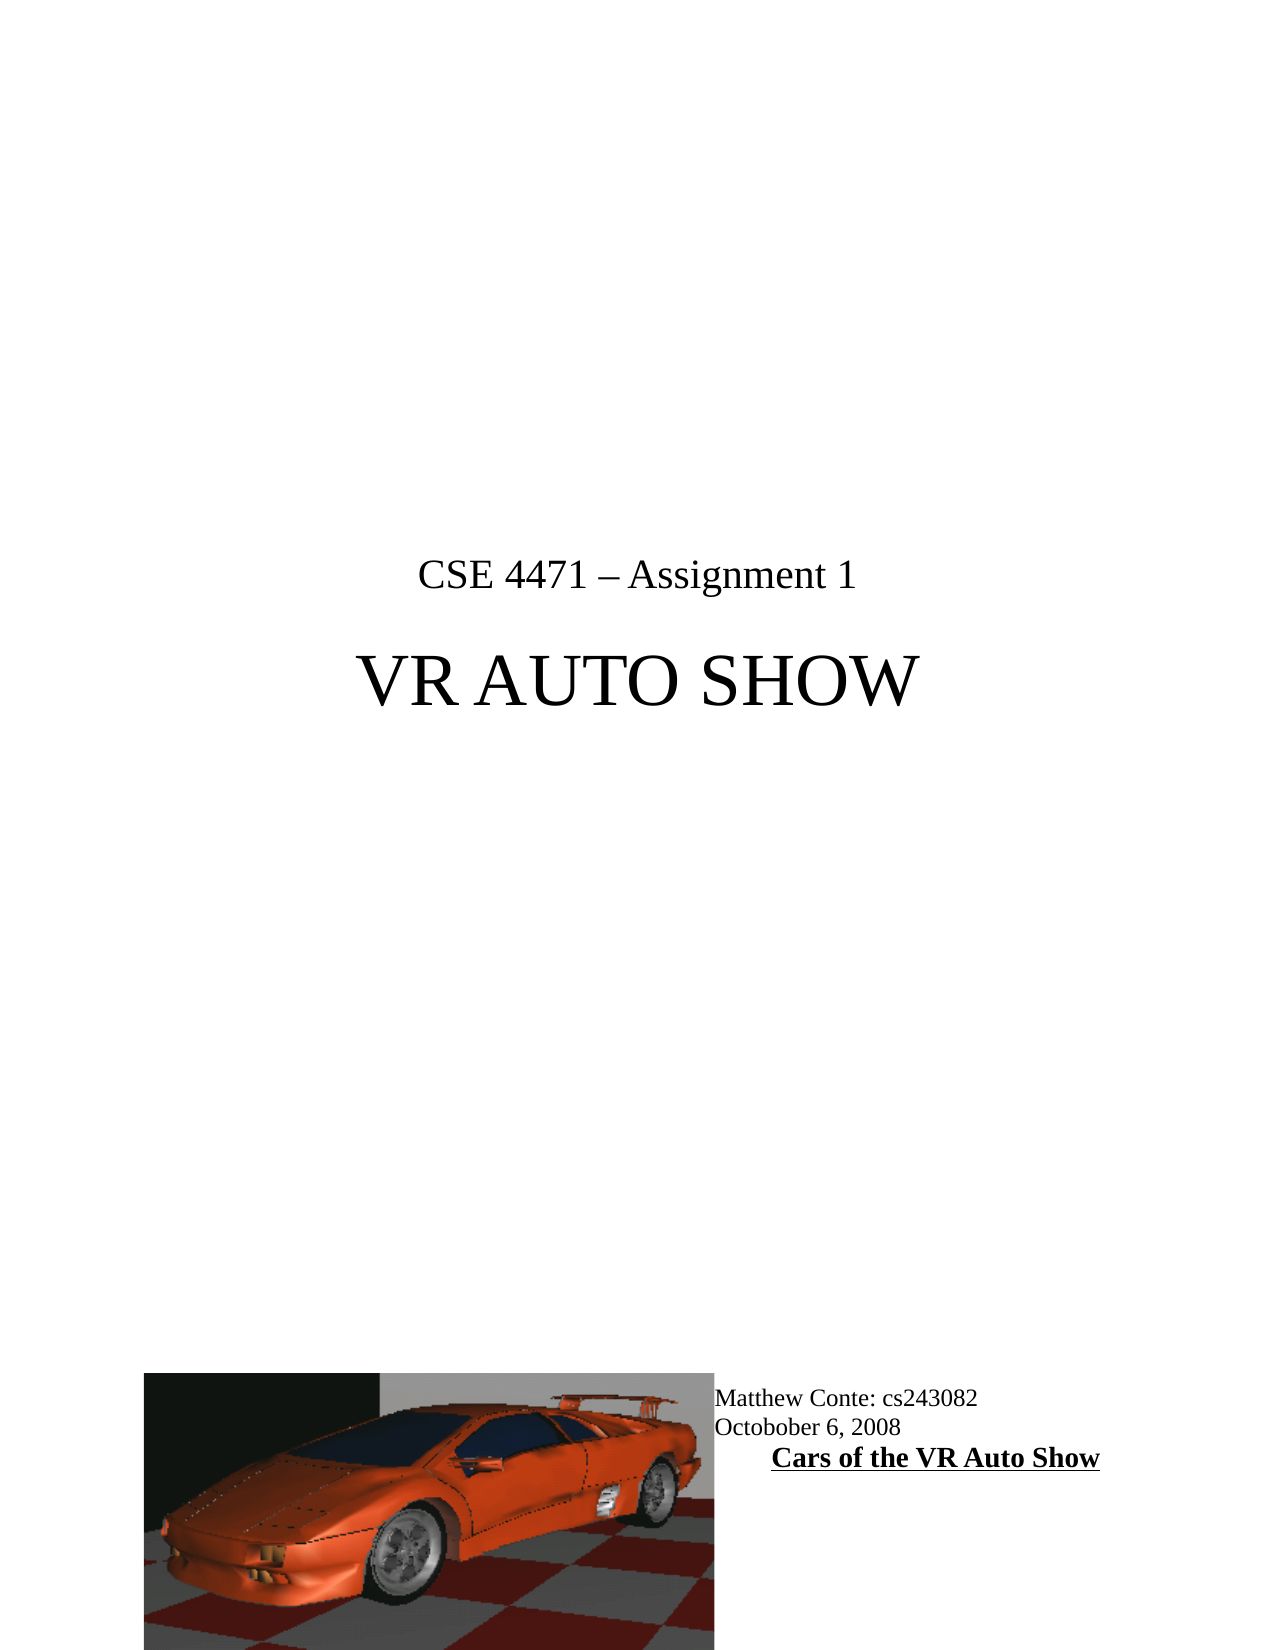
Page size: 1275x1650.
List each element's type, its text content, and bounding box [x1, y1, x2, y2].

text CSE 4471 – Assignment 1 [118, 549, 1157, 597]
text [118, 1412, 143, 1441]
text Octobober 6, 2008 [715, 1412, 1157, 1441]
text [118, 1383, 143, 1412]
text [118, 1441, 143, 1474]
picture [143, 1373, 715, 1650]
text Cars of the VR Auto Show [715, 1441, 1157, 1474]
text Matthew Conte: cs243082 [715, 1383, 1157, 1412]
text VR AUTO SHOW [118, 636, 1157, 722]
